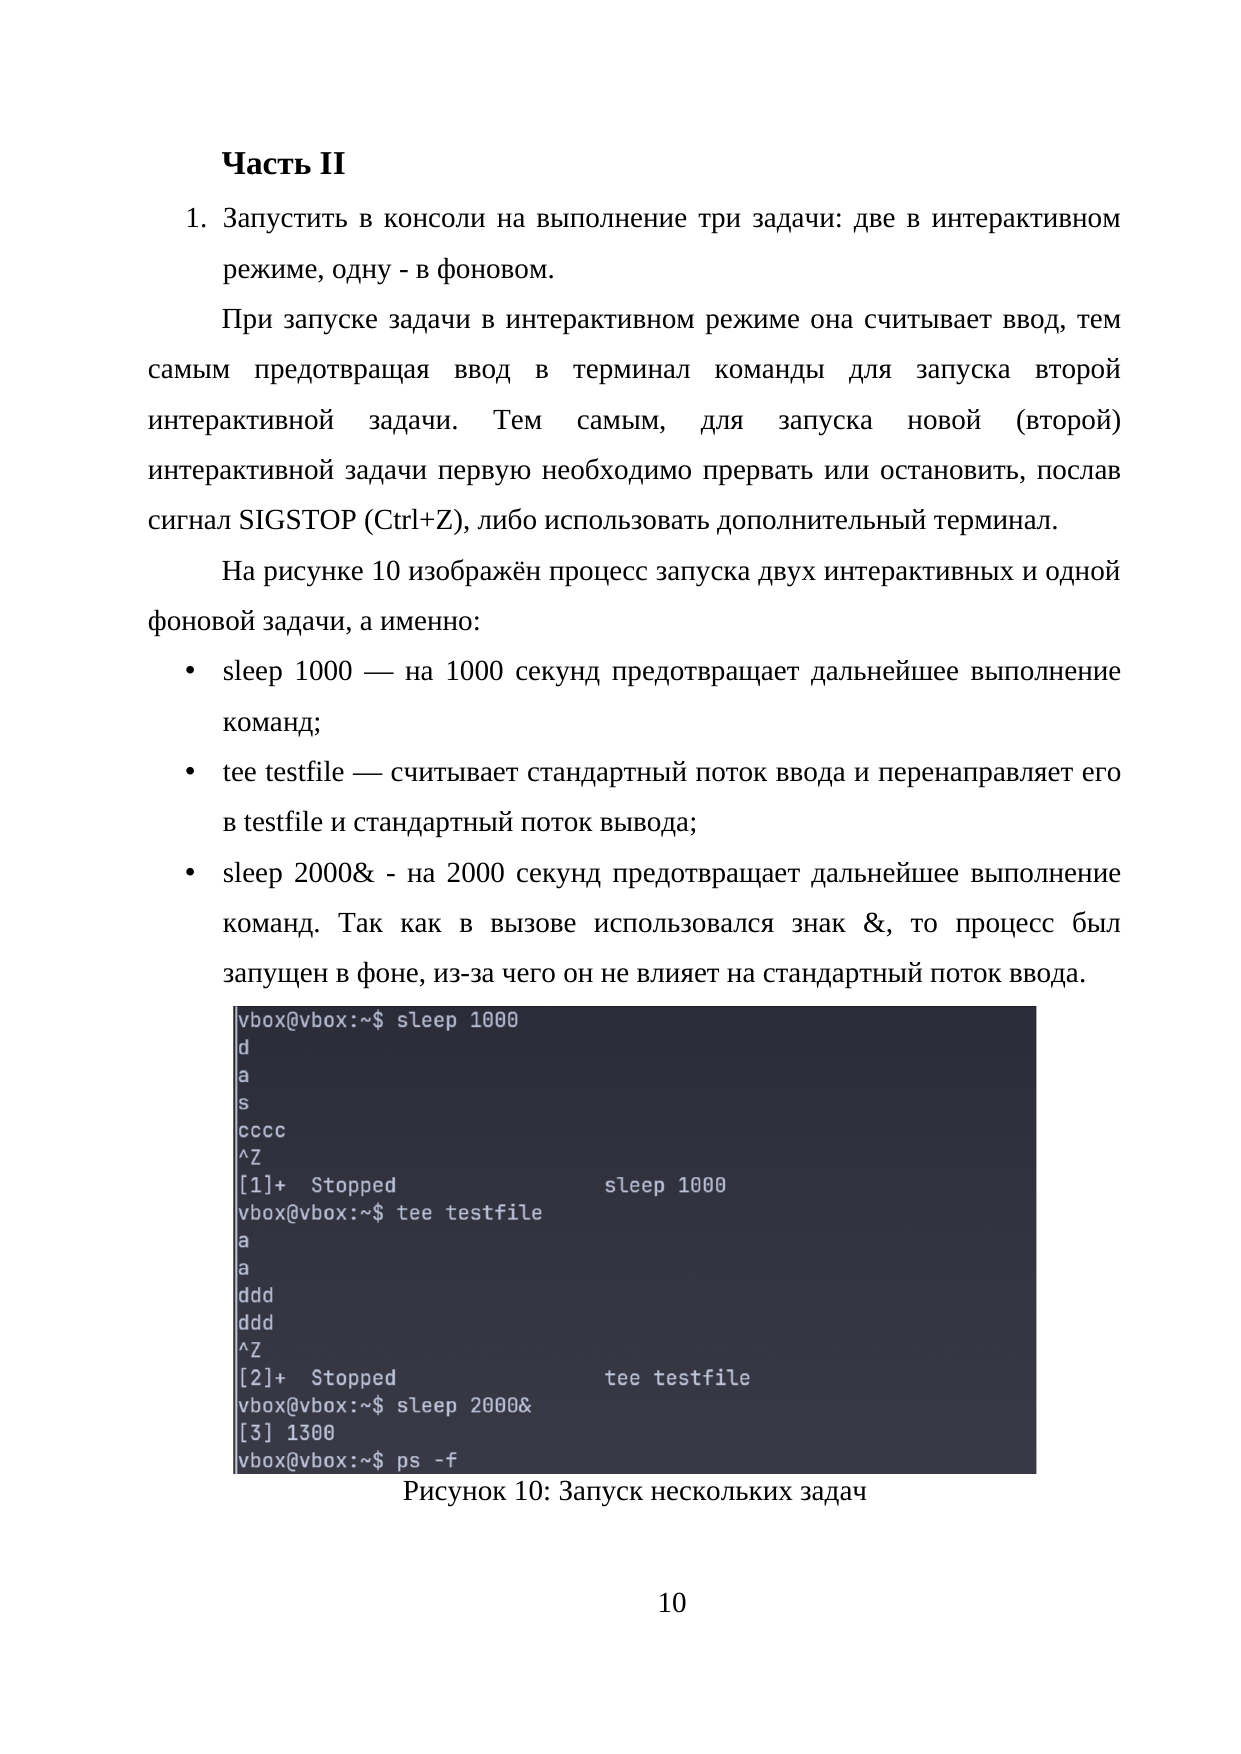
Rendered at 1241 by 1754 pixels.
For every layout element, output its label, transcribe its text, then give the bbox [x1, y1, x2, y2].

list sleep 2000& - на 2000 секунд предотвращает дальнейшее выполнение команд. Так как в вызове использовался знак &, то процесс был запущен в фоне, из-за чего он не влияет на стандартный поток ввода. [185, 855, 1122, 989]
text Рисунок 10: Запуск нескольких задач [233, 1474, 1036, 1507]
list Запустить в консоли на выполнение три задачи: две в интерактивном режиме, одну - в фоновом. [185, 201, 1122, 284]
list tee testfile — считывает стандартный поток ввода и перенаправляет его в testfile и стандартный поток вывода; [185, 754, 1122, 838]
subtitle Часть II [148, 143, 1122, 181]
text При запуске задачи в интерактивном режиме она считывает ввод, тем самым предотвращая ввод в терминал команды для запуска второй интерактивной задачи. Тем самым, для запуска новой (второй) интерактивной задачи первую необходимо прервать или остановить, послав сигнал SIGSTOP (Ctrl+Z), либо использовать дополнительный терминал. [148, 301, 1122, 536]
list sleep 1000 — на 1000 секунд предотвращает дальнейшее выполнение команд; [185, 653, 1122, 737]
picture [233, 1006, 1037, 1474]
text На рисунке 10 изображён процесс запуска двух интерактивных и одной фоновой задачи, а именно: [148, 553, 1122, 637]
